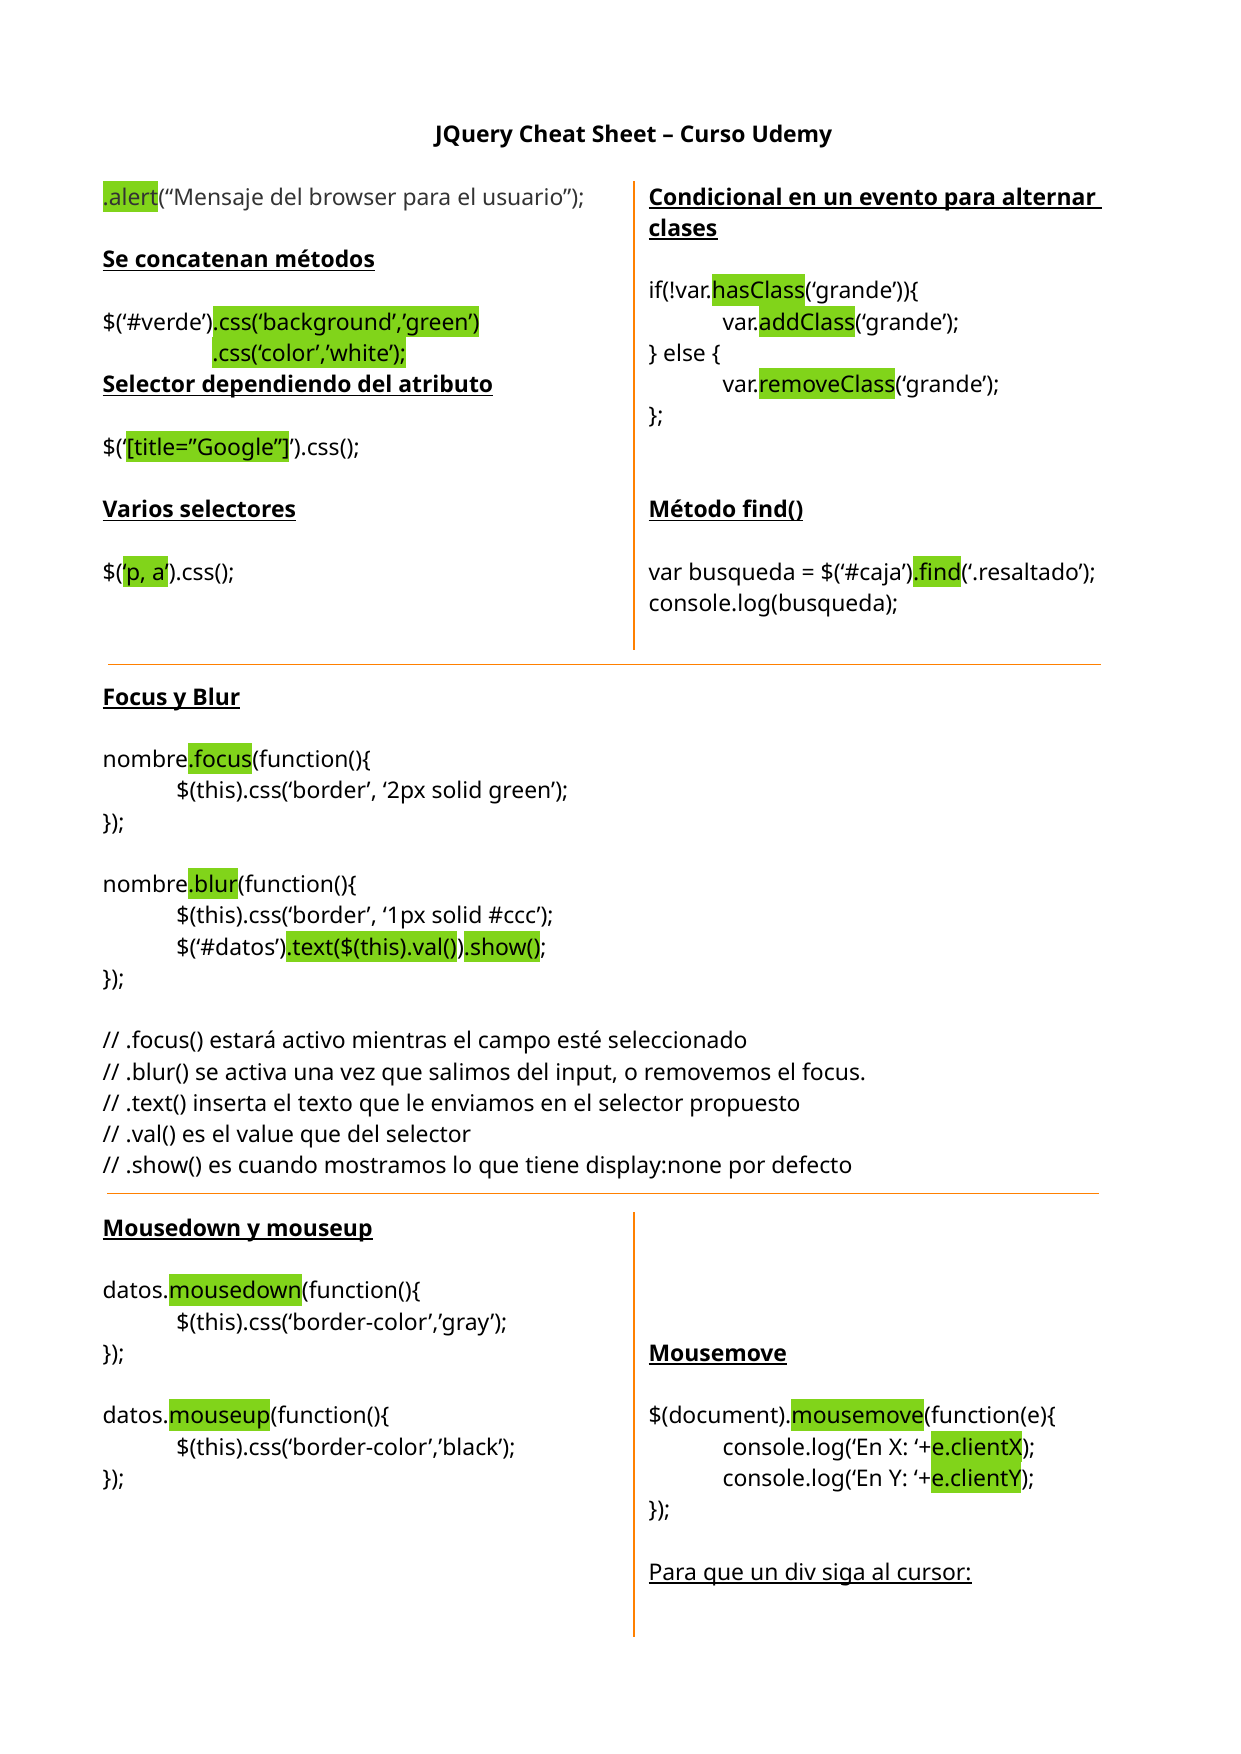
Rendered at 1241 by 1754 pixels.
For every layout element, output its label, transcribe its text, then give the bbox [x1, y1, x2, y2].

text // .val() es el value que del selector [102, 1118, 1165, 1149]
text var.removeClass(‘grande’); [648, 368, 1165, 399]
text console.log(busqueda); [648, 587, 1165, 618]
text }); [102, 962, 1165, 993]
text var busqueda = $(‘#caja’).find(‘.resaltado’); [648, 556, 1165, 587]
text .alert(“Mensaje del browser para el usuario”); [102, 181, 619, 212]
text $(this).css(‘border-color’,’gray’); [102, 1306, 619, 1337]
text console.log(‘En X: ‘+e.clientX); [648, 1431, 1165, 1462]
text }); [102, 1337, 619, 1368]
text } else { [648, 337, 1165, 368]
text console.log(‘En Y: ‘+e.clientY); [648, 1462, 1165, 1493]
text $(this).css(‘border-color’,’black’); [102, 1431, 619, 1462]
text Método find() [648, 493, 1165, 524]
text Varios selectores [102, 493, 619, 524]
text $(‘[title=”Google”]’).css(); [102, 431, 619, 462]
text .css(‘color’,’white’); [102, 337, 619, 368]
text Para que un div siga al cursor: [648, 1556, 1165, 1587]
text Se concatenan métodos [102, 243, 619, 274]
text Mousedown y mouseup [102, 1212, 619, 1243]
text $(‘p, a’).css(); [102, 556, 619, 587]
text $(‘#datos’).text($(this).val()).show(); [102, 931, 1165, 962]
text var.addClass(‘grande’); [648, 306, 1165, 337]
text // .text() inserta el texto que le enviamos en el selector propuesto [102, 1087, 1165, 1118]
text datos.mousedown(function(){ [102, 1274, 619, 1306]
text Selector dependiendo del atributo [102, 368, 619, 399]
text nombre.blur(function(){ [102, 868, 1165, 899]
text Mousemove [648, 1337, 1165, 1368]
text $(‘#verde’).css(‘background’,’green’) [102, 306, 619, 337]
text nombre.focus(function(){ [102, 743, 1165, 774]
text $(document).mousemove(function(e){ [648, 1399, 1165, 1431]
text Condicional en un evento para alternar clases [648, 181, 1165, 243]
text }); [102, 806, 1165, 837]
text }); [102, 1462, 619, 1493]
text Focus y Blur [102, 681, 1165, 712]
text JQuery Cheat Sheet – Curso Udemy [102, 118, 1165, 149]
text $(this).css(‘border’, ‘1px solid #ccc’); [102, 899, 1165, 931]
text $(this).css(‘border’, ‘2px solid green’); [102, 774, 1165, 806]
text if(!var.hasClass(‘grande’)){ [648, 274, 1165, 306]
text datos.mouseup(function(){ [102, 1399, 619, 1431]
text // .show() es cuando mostramos lo que tiene display:none por defecto [102, 1149, 1165, 1181]
text }); [648, 1493, 1165, 1524]
text // .focus() estará activo mientras el campo esté seleccionado [102, 1024, 1165, 1056]
text // .blur() se activa una vez que salimos del input, o removemos el focus. [102, 1056, 1165, 1087]
text }; [648, 399, 1165, 431]
